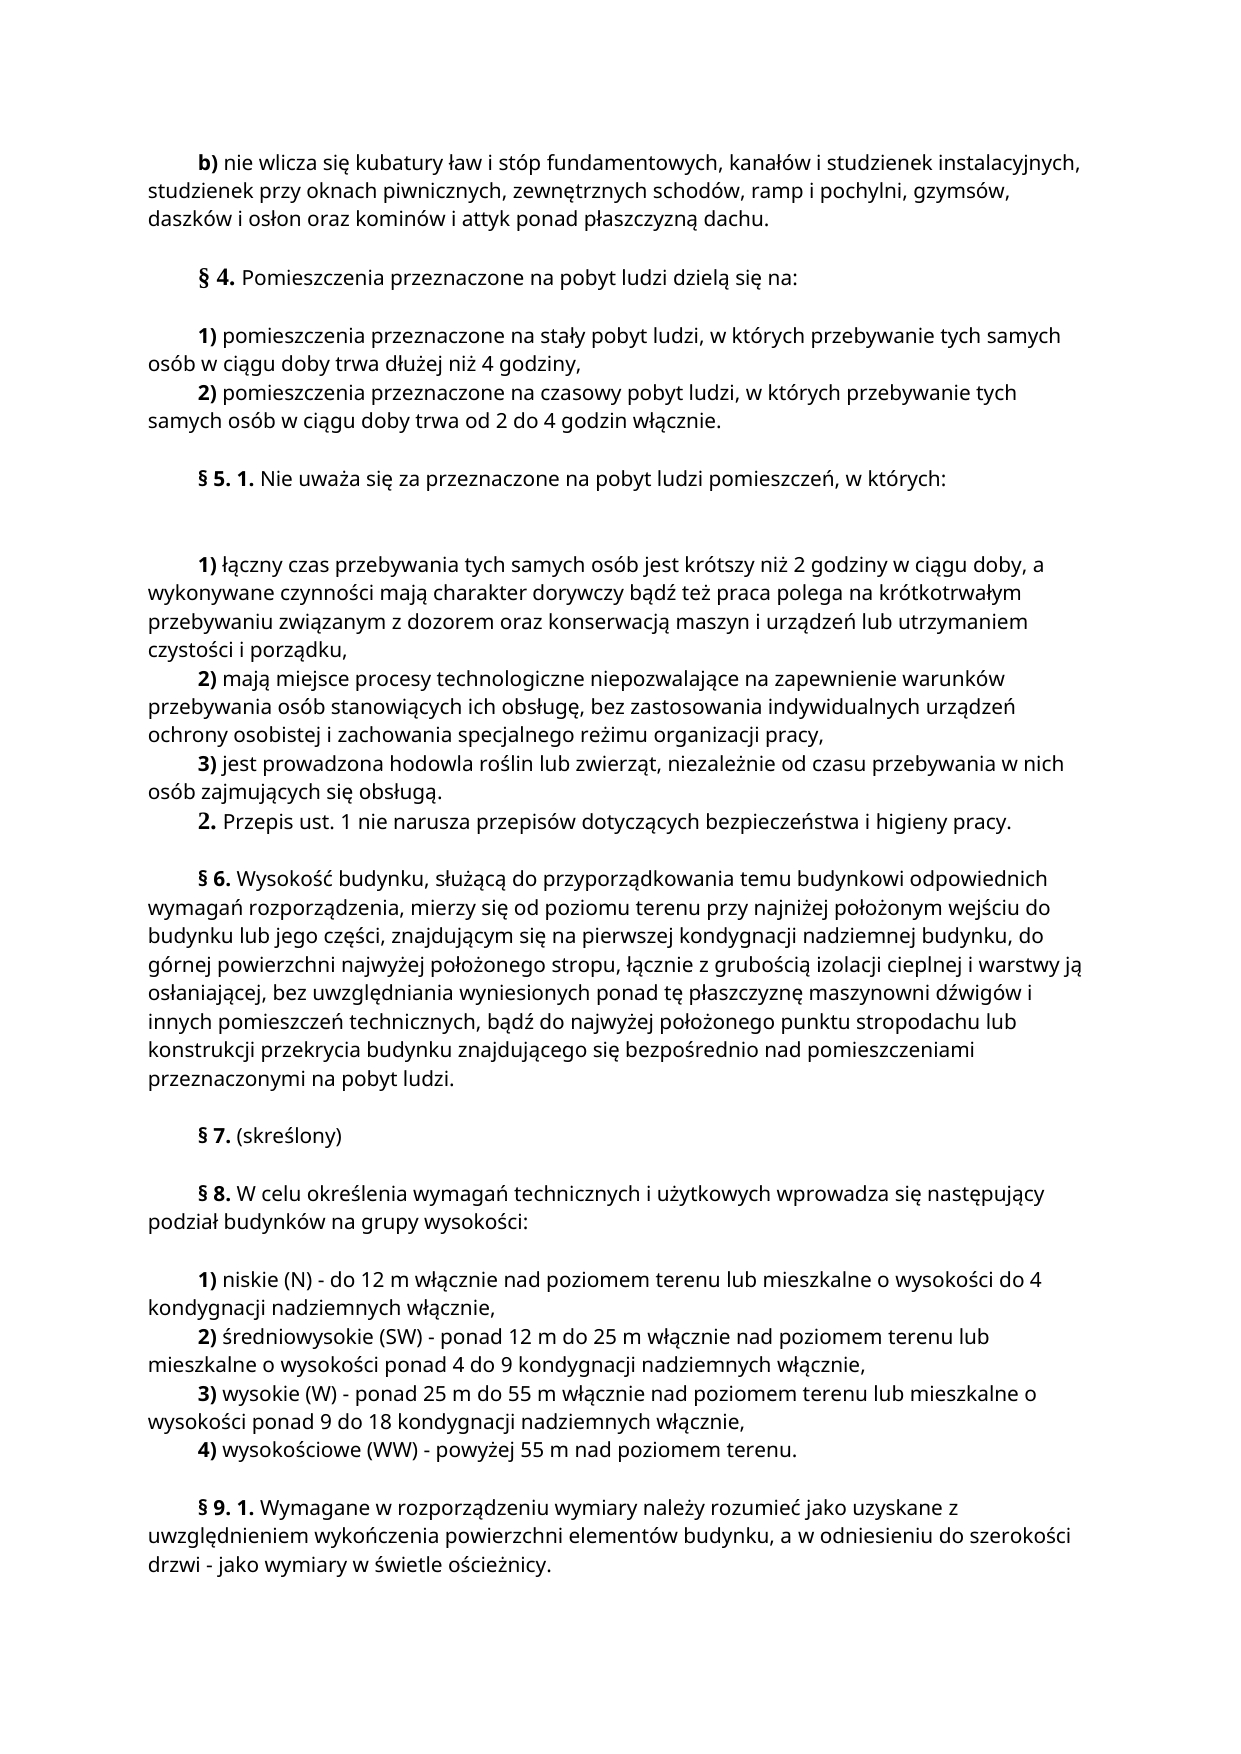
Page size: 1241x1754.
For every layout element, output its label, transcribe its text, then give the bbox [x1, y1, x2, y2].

text § 7. (skreślony) [148, 1121, 1093, 1150]
text § 8. W celu określenia wymagań technicznych i użytkowych wprowadza się następujący podział budynków na grupy wysokości: [148, 1179, 1093, 1236]
text § 6. Wysokość budynku, służącą do przyporządkowania temu budynkowi odpowiednich wymagań rozporządzenia, mierzy się od poziomu terenu przy najniżej położonym wejściu do budynku lub jego części, znajdującym się na pierwszej kondygnacji nadziemnej budynku, do górnej powierzchni najwyżej położonego stropu, łącznie z grubością izolacji cieplnej i warstwy ją osłaniającej, bez uwzględniania wyniesionych ponad tę płaszczyznę maszynowni dźwigów i innych pomieszczeń technicznych, bądź do najwyżej położonego punktu stropodachu lub konstrukcji przekrycia budynku znajdującego się bezpośrednio nad pomieszczeniami przeznaczonymi na pobyt ludzi. [148, 864, 1093, 1092]
text § 9. 1. Wymagane w rozporządzeniu wymiary należy rozumieć jako uzyskane z uwzględnieniem wykończenia powierzchni elementów budynku, a w odniesieniu do szerokości drzwi - jako wymiary w świetle ościeżnicy. [148, 1493, 1093, 1578]
text 1) niskie (N) - do 12 m włącznie nad poziomem terenu lub mieszkalne o wysokości do 4 kondygnacji nadziemnych włącznie, [148, 1265, 1093, 1322]
text 1) pomieszczenia przeznaczone na stały pobyt ludzi, w których przebywanie tych samych osób w ciągu doby trwa dłużej niż 4 godziny, [148, 321, 1093, 378]
text 2) pomieszczenia przeznaczone na czasowy pobyt ludzi, w których przebywanie tych samych osób w ciągu doby trwa od 2 do 4 godzin włącznie. [148, 378, 1093, 434]
text 2. Przepis ust. 1 nie narusza przepisów dotyczących bezpieczeństwa i higieny pracy. [148, 806, 1093, 835]
text 3) wysokie (W) - ponad 25 m do 55 m włącznie nad poziomem terenu lub mieszkalne o wysokości ponad 9 do 18 kondygnacji nadziemnych włącznie, [148, 1379, 1093, 1436]
text § 5. 1. Nie uważa się za przeznaczone na pobyt ludzi pomieszczeń, w których: [148, 464, 1093, 521]
text 1) łączny czas przebywania tych samych osób jest krótszy niż 2 godziny w ciągu doby, a wykonywane czynności mają charakter dorywczy bądź też praca polega na krótkotrwałym przebywaniu związanym z dozorem oraz konserwacją maszyn i urządzeń lub utrzymaniem czystości i porządku, [148, 550, 1093, 664]
text § 4. Pomieszczenia przeznaczone na pobyt ludzi dzielą się na: [148, 262, 1093, 292]
text b) nie wlicza się kubatury ław i stóp fundamentowych, kanałów i studzienek instalacyjnych, studzienek przy oknach piwnicznych, zewnętrznych schodów, ramp i pochylni, gzymsów, daszków i osłon oraz kominów i attyk ponad płaszczyzną dachu. [148, 148, 1093, 233]
text 4) wysokościowe (WW) - powyżej 55 m nad poziomem terenu. [148, 1436, 1093, 1464]
text 3) jest prowadzona hodowla roślin lub zwierząt, niezależnie od czasu przebywania w nich osób zajmujących się obsługą. [148, 749, 1093, 806]
text 2) mają miejsce procesy technologiczne niepozwalające na zapewnienie warunków przebywania osób stanowiących ich obsługę, bez zastosowania indywidualnych urządzeń ochrony osobistej i zachowania specjalnego reżimu organizacji pracy, [148, 664, 1093, 749]
text 2) średniowysokie (SW) - ponad 12 m do 25 m włącznie nad poziomem terenu lub mieszkalne o wysokości ponad 4 do 9 kondygnacji nadziemnych włącznie, [148, 1322, 1093, 1379]
